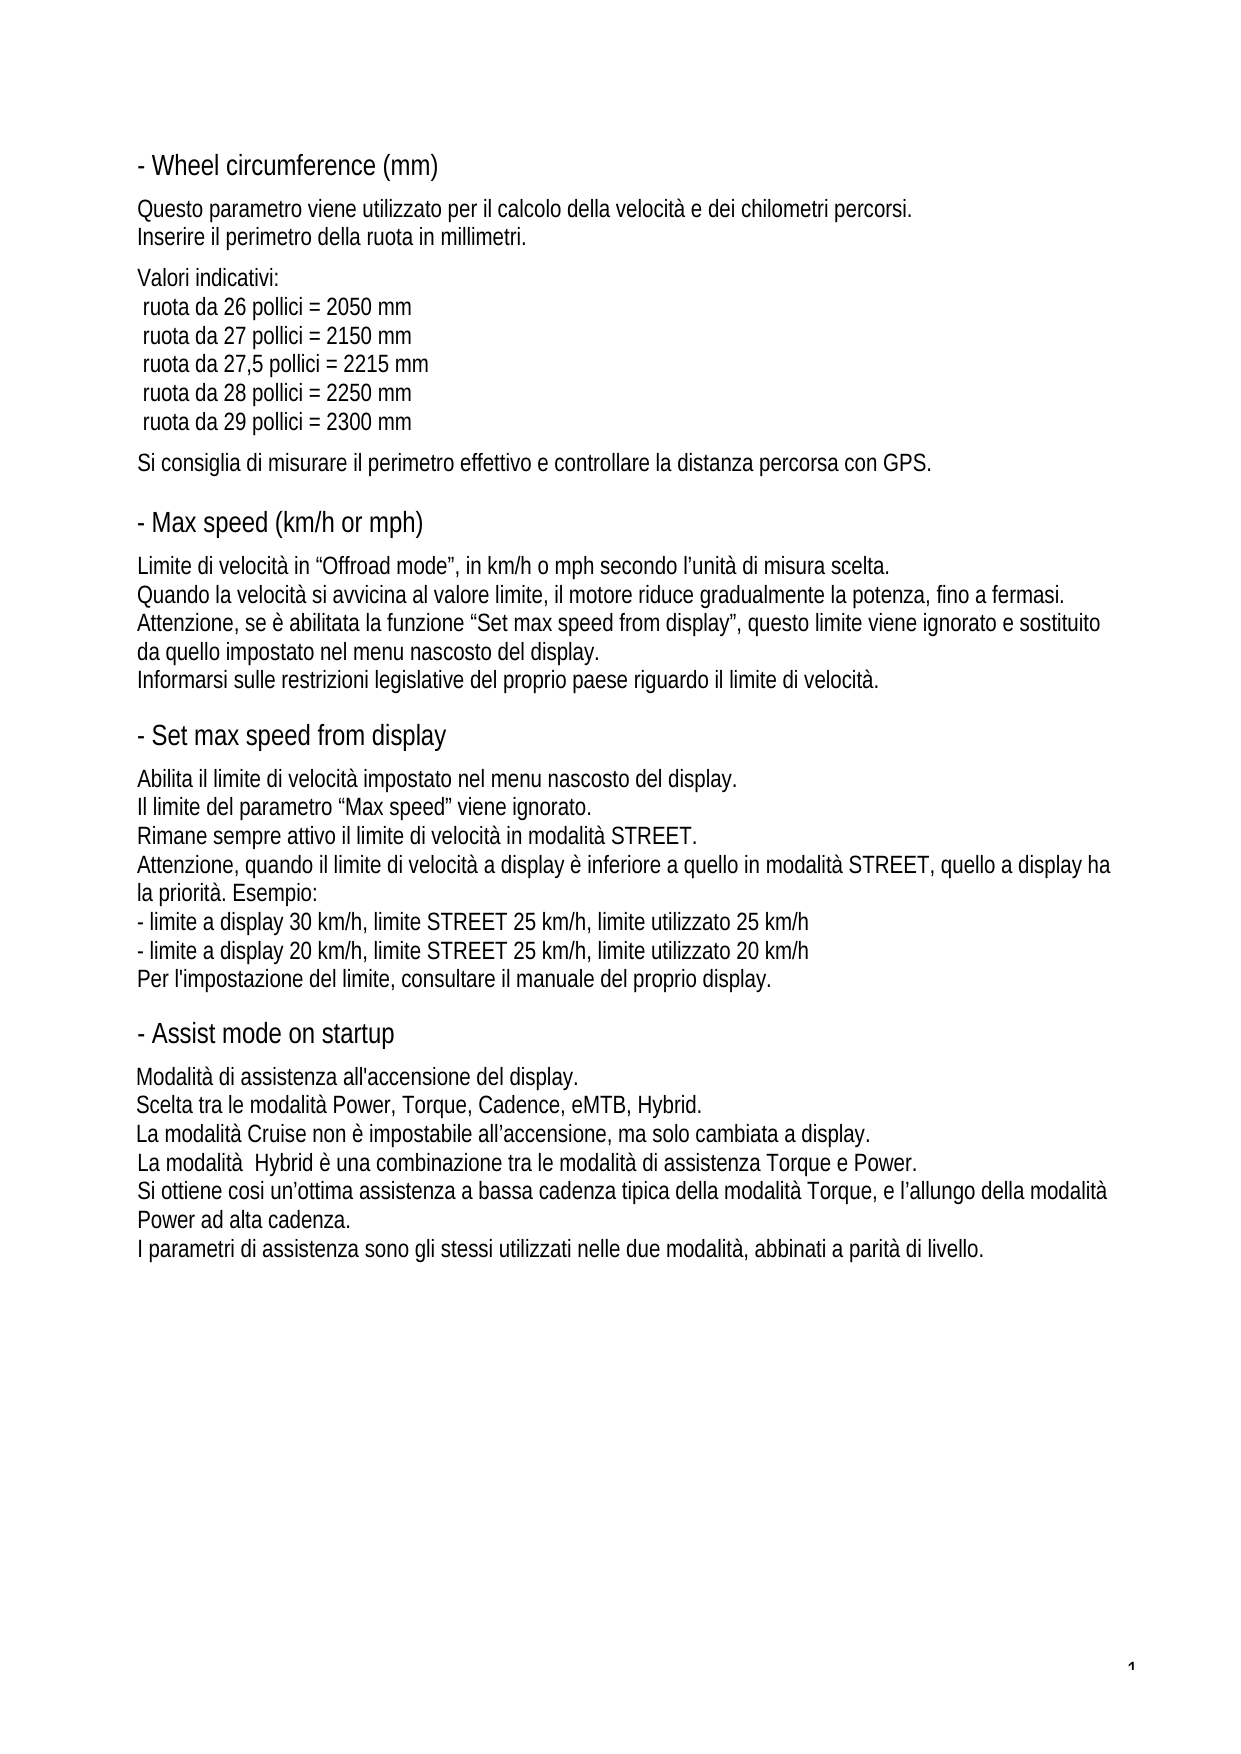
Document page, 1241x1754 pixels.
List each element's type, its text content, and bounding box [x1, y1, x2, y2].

text - Assist mode on startup [137, 1017, 1122, 1050]
text - Set max speed from display [137, 718, 1122, 751]
text ruota da 26 pollici = 2050 mm [137, 292, 1122, 321]
text - Max speed (km/h or mph) [137, 505, 1122, 538]
text ruota da 27,5 pollici = 2215 mm [137, 349, 1122, 378]
text Valori indicativi: [137, 263, 1122, 292]
text Il limite del parametro “Max speed” viene ignorato. [137, 792, 1122, 821]
text Abilita il limite di velocità impostato nel menu nascosto del display. [137, 764, 1122, 792]
text I parametri di assistenza sono gli stessi utilizzati nelle due modalità, abbinati a parità di livello. [137, 1234, 1122, 1262]
text Si ottiene cosi un’ottima assistenza a bassa cadenza tipica della modalità Torque, e l’allungo della modalità Power ad alta cadenza. [137, 1176, 1122, 1234]
text Informarsi sulle restrizioni legislative del proprio paese riguardo il limite di velocità. [137, 666, 1122, 694]
text Per l'impostazione del limite, consultare il manuale del proprio display. [137, 964, 1122, 993]
text - limite a display 30 km/h, limite STREET 25 km/h, limite utilizzato 25 km/h [137, 907, 1122, 936]
text - limite a display 20 km/h, limite STREET 25 km/h, limite utilizzato 20 km/h [137, 936, 1122, 964]
text Questo parametro viene utilizzato per il calcolo della velocità e dei chilometri percorsi. [137, 193, 1122, 222]
text ruota da 28 pollici = 2250 mm [137, 378, 1122, 407]
text ruota da 29 pollici = 2300 mm [137, 407, 1122, 435]
text Attenzione, quando il limite di velocità a display è inferiore a quello in modalità STREET, quello a display ha la priorità. Esempio: [137, 850, 1122, 907]
text Si consiglia di misurare il perimetro effettivo e controllare la distanza percorsa con GPS. [137, 448, 1122, 476]
text Inserire il perimetro della ruota in millimetri. [137, 222, 1122, 251]
text Rimane sempre attivo il limite di velocità in modalità STREET. [137, 821, 1122, 850]
text Attenzione, se è abilitata la funzione “Set max speed from display”, questo limite viene ignorato e sostituito da quello impostato nel menu nascosto del display. [137, 608, 1122, 666]
text La modalità Cruise non è impostabile all’accensione, ma solo cambiata a display. [136, 1119, 1122, 1148]
text Modalità di assistenza all'accensione del display. [136, 1062, 1122, 1090]
text La modalità Hybrid è una combinazione tra le modalità di assistenza Torque e Power. [137, 1148, 1122, 1176]
text - Wheel circumference (mm) [137, 148, 1122, 181]
text ruota da 27 pollici = 2150 mm [137, 321, 1122, 349]
text Quando la velocità si avvicina al valore limite, il motore riduce gradualmente la potenza, fino a fermasi. [137, 579, 1122, 608]
text Scelta tra le modalità Power, Torque, Cadence, eMTB, Hybrid. [136, 1090, 1122, 1119]
text Limite di velocità in “Offroad mode”, in km/h o mph secondo l’unità di misura scelta. [137, 551, 1122, 579]
